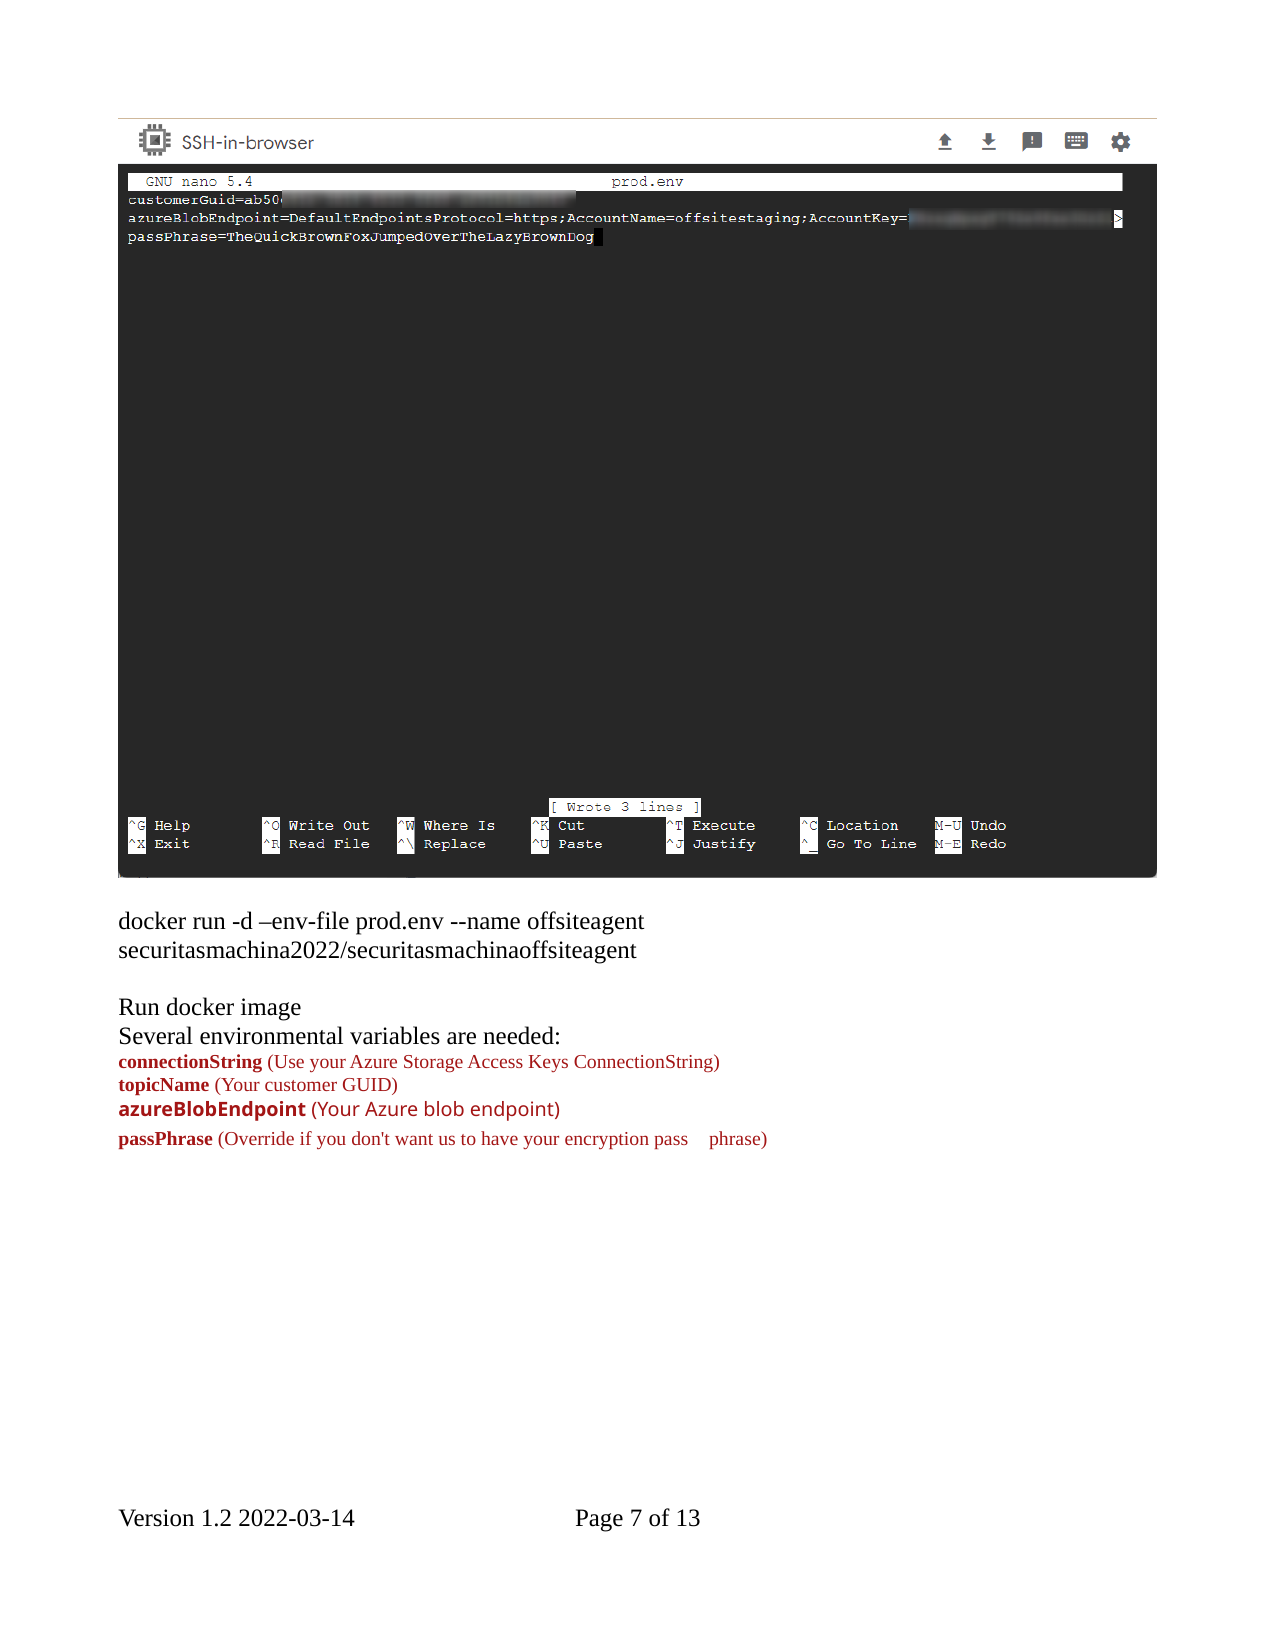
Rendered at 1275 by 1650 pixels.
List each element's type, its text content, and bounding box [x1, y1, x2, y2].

picture [118, 118, 1157, 878]
text azureBlobEndpoint (Your Azure blob endpoint) passPhrase (Override if you don't want us to have your encryption pass phrase) [118, 1096, 1157, 1151]
text docker run -d –env-file prod.env --name offsiteagent securitasmachina2022/securitasmachinaoffsiteagent [118, 906, 1157, 964]
text Run docker image Several environmental variables are needed: connectionString (Use your Azure Storage Access Keys ConnectionString) topicName (Your customer GUID) [118, 992, 1157, 1096]
